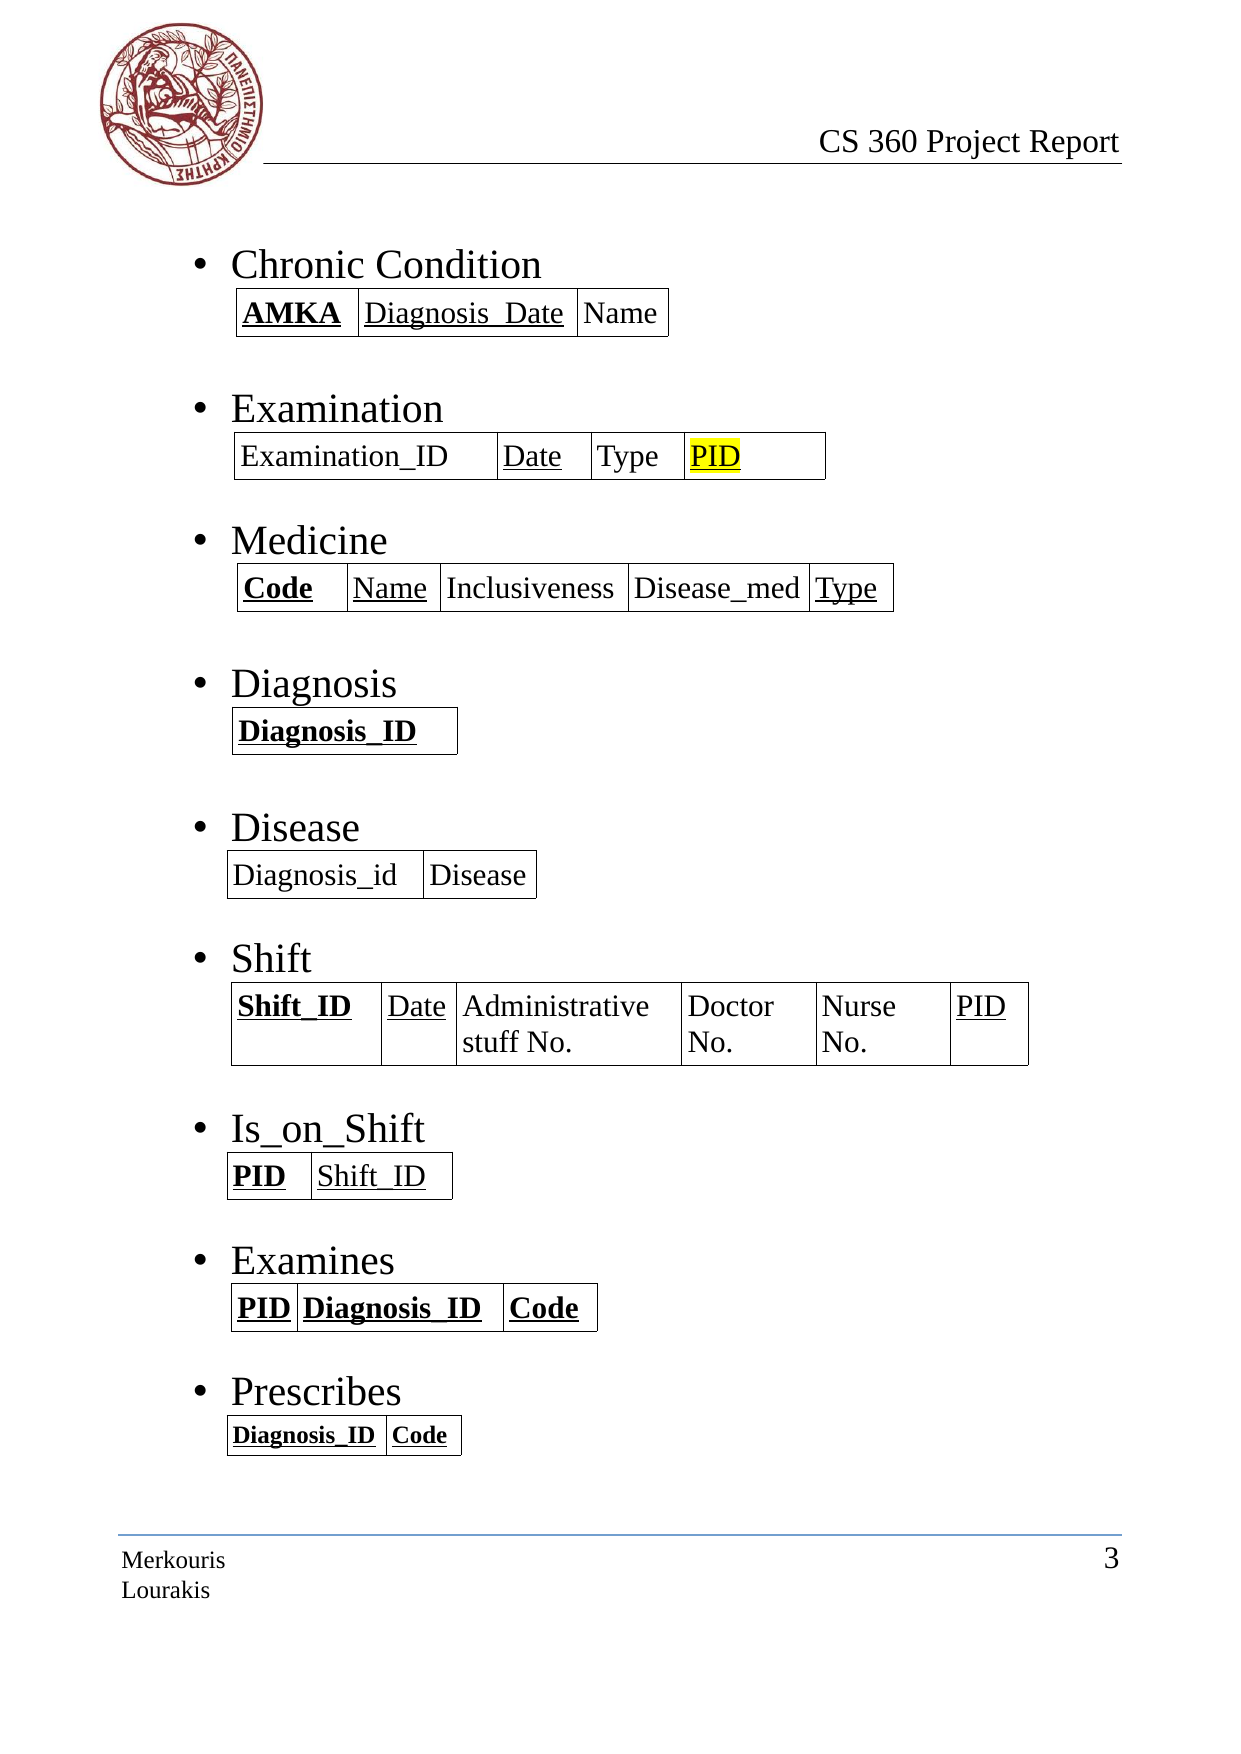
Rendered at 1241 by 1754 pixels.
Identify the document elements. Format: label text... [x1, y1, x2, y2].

table_header Name [578, 289, 668, 336]
table_header Diagnosis_id [228, 851, 423, 898]
table_header Inclusiveness [441, 564, 628, 611]
table_header Administrative stuff No. [457, 983, 681, 1065]
table_header Name [348, 564, 440, 611]
table_header PID [228, 1153, 311, 1199]
table_header Type [810, 564, 893, 611]
table_header Examination_ID [235, 433, 497, 479]
list Prescribes [193, 1367, 1122, 1415]
table_header Doctor No. [682, 983, 816, 1065]
table_header Code [238, 564, 347, 611]
list Disease [193, 802, 1122, 850]
table_header Nurse No. [817, 983, 950, 1065]
table_header Code [387, 1416, 461, 1455]
table_header Diagnosis_ID [228, 1416, 386, 1455]
list Examination [193, 383, 1122, 432]
list Examines [193, 1235, 1122, 1283]
table_header Code [504, 1284, 597, 1331]
list Medicine [193, 515, 1122, 563]
table_header AMKA [237, 289, 358, 336]
table_header PID [951, 983, 1028, 1065]
picture [98, 22, 264, 187]
list Shift [193, 934, 1122, 982]
list Diagnosis [193, 659, 1122, 707]
table_header PID [232, 1284, 297, 1331]
table_header Diagnosis_Date [359, 289, 577, 336]
table_header Disease_med [629, 564, 809, 611]
table_header Shift_ID [312, 1153, 452, 1199]
table_header PID [685, 433, 825, 479]
table_header Shift_ID [232, 983, 381, 1065]
list Chronic Condition [193, 240, 1122, 288]
table_header Date [498, 433, 591, 479]
table_header Type [592, 433, 684, 479]
table_header Diagnosis_ID [233, 708, 457, 754]
list Is_on_Shift [193, 1104, 1122, 1152]
table_header Date [382, 983, 456, 1065]
table_header Diagnosis_ID [298, 1284, 503, 1331]
table_header Disease [424, 851, 536, 898]
